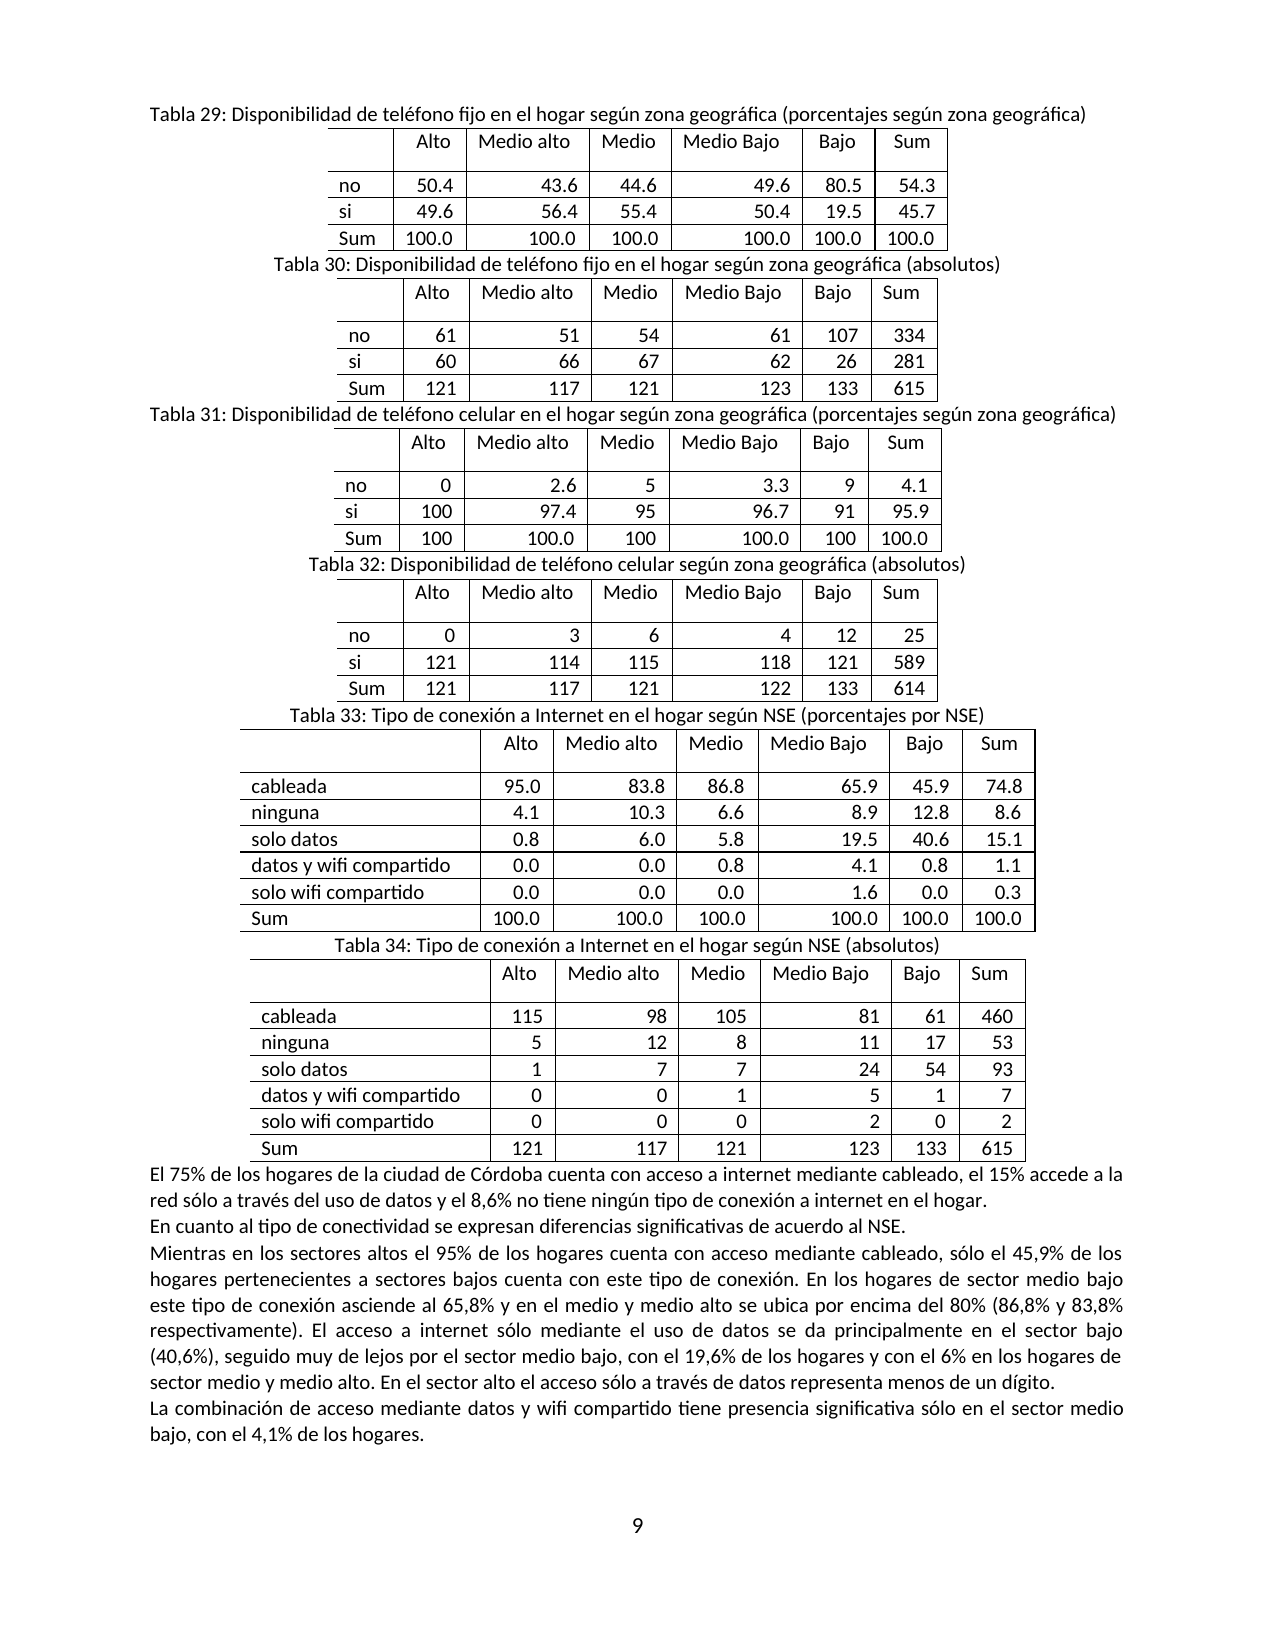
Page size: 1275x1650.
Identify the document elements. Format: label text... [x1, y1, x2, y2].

table_cell si [334, 499, 399, 524]
table_header Alto [481, 730, 553, 772]
table_cell 53 [960, 1029, 1025, 1055]
table_header [337, 580, 403, 622]
table_cell 115 [592, 649, 672, 674]
table_cell 0.0 [554, 879, 676, 904]
table_cell 460 [960, 1003, 1025, 1028]
table_cell 121 [404, 375, 469, 401]
table_cell 54.3 [876, 172, 947, 197]
table_cell 0 [892, 1109, 959, 1134]
table_cell Sum [337, 375, 403, 401]
table_header Alto [400, 429, 464, 471]
text El 75% de los hogares de la ciudad de Córdoba cuenta con acceso a internet mediante cableado, el 15% accede a la red sólo a través del uso de datos y el 8,6% no tiene ningún tipo de conexión a internet en el hogar. [149, 1162, 1125, 1213]
table_cell 19.5 [759, 826, 889, 851]
table_cell 0.0 [481, 853, 553, 878]
table_cell 44.6 [590, 172, 671, 197]
table_cell 45.9 [890, 773, 962, 798]
text Tabla 29: Disponibilidad de teléfono fijo en el hogar según zona geográfica (porcentajes según zona geográfica) [149, 101, 1125, 127]
table_cell 1.1 [963, 853, 1034, 878]
table_cell 133 [892, 1135, 959, 1161]
table_cell 334 [872, 322, 937, 348]
text Tabla 31: Disponibilidad de teléfono celular en el hogar según zona geográfica (porcentajes según zona geográfica) [149, 402, 1125, 427]
table_cell 95.9 [869, 499, 941, 524]
table_cell 107 [803, 322, 871, 348]
table_cell 2.6 [465, 472, 587, 498]
table_cell 83.8 [554, 773, 676, 798]
table_cell 121 [404, 676, 469, 701]
table_cell si [328, 198, 393, 224]
table_cell Sum [250, 1135, 490, 1161]
table_cell datos y wifi compartido [250, 1082, 490, 1108]
table_cell 100.0 [394, 225, 466, 250]
table_header Medio Bajo [670, 429, 800, 471]
table_header Sum [869, 429, 941, 471]
table_header Medio alto [467, 129, 589, 171]
table_cell 100.0 [677, 905, 758, 931]
table_cell 121 [404, 649, 469, 674]
table_cell 100.0 [890, 905, 962, 931]
table_cell 615 [960, 1135, 1025, 1161]
table_cell 7 [556, 1056, 678, 1081]
table_cell 118 [673, 649, 802, 674]
table_cell 49.6 [672, 172, 802, 197]
table_cell 7 [679, 1056, 760, 1081]
table_cell 4.1 [869, 472, 941, 498]
table_cell 121 [491, 1135, 555, 1161]
table_cell 3 [470, 623, 591, 648]
table_header [334, 429, 399, 471]
table_cell 100 [588, 525, 669, 551]
table_header Medio [590, 129, 671, 171]
table_header Sum [872, 279, 937, 321]
table_cell 0 [491, 1082, 555, 1108]
table_cell 0 [404, 623, 469, 648]
table_cell 1 [892, 1082, 959, 1108]
text Tabla 33: Tipo de conexión a Internet en el hogar según NSE (porcentajes por NSE) [150, 702, 1125, 727]
table_cell 95 [588, 499, 669, 524]
table_cell 2 [761, 1109, 891, 1134]
table_cell Sum [334, 525, 399, 551]
table_cell 0.0 [554, 853, 676, 878]
text Tabla 30: Disponibilidad de teléfono fijo en el hogar según zona geográfica (absolutos) [150, 251, 1125, 277]
table_cell 4.1 [481, 800, 553, 825]
table_header Bajo [890, 730, 962, 772]
table_cell 123 [673, 375, 802, 401]
table_cell si [337, 649, 403, 674]
table_header Sum [963, 730, 1034, 772]
table_header Bajo [803, 279, 871, 321]
table_cell 4.1 [759, 853, 889, 878]
table_cell 50.4 [394, 172, 466, 197]
table_cell 0.0 [890, 879, 962, 904]
table_cell 4 [673, 623, 802, 648]
table_cell 117 [556, 1135, 678, 1161]
table_cell 0.8 [481, 826, 553, 851]
table_cell 0 [556, 1109, 678, 1134]
table_cell 56.4 [467, 198, 589, 224]
table_cell 96.7 [670, 499, 800, 524]
table_cell 589 [872, 649, 937, 674]
table_cell 100.0 [670, 525, 800, 551]
table_header Medio Bajo [673, 580, 802, 622]
table_cell 98 [556, 1003, 678, 1028]
table_cell 81 [761, 1003, 891, 1028]
table_cell 1 [679, 1082, 760, 1108]
table_header Medio [592, 580, 672, 622]
text Tabla 34: Tipo de conexión a Internet en el hogar según NSE (absolutos) [150, 932, 1125, 957]
table_header Medio [679, 960, 760, 1002]
table_cell 9 [801, 472, 868, 498]
table_cell 12.8 [890, 800, 962, 825]
table_cell 15.1 [963, 826, 1034, 851]
text La combinación de acceso mediante datos y wifi compartido tiene presencia significativa sólo en el sector medio bajo, con el 4,1% de los hogares. [149, 1396, 1125, 1447]
table_cell 121 [592, 375, 672, 401]
table_cell 54 [592, 322, 672, 348]
table_cell no [334, 472, 399, 498]
table_header Bajo [801, 429, 868, 471]
table_cell 5 [588, 472, 669, 498]
table_cell no [337, 623, 403, 648]
table_cell 0 [400, 472, 464, 498]
table_cell 100 [801, 525, 868, 551]
table_cell 6.0 [554, 826, 676, 851]
table_cell 121 [592, 676, 672, 701]
table_cell 5 [761, 1082, 891, 1108]
table_cell 0.0 [677, 879, 758, 904]
table_cell 10.3 [554, 800, 676, 825]
table_cell 95.0 [481, 773, 553, 798]
table_cell solo datos [240, 826, 480, 851]
table_cell 24 [761, 1056, 891, 1081]
table_header Bajo [892, 960, 959, 1002]
text Mientras en los sectores altos el 95% de los hogares cuenta con acceso mediante cableado, sólo el 45,9% de los hogares pertenecientes a sectores bajos cuenta con este tipo de conexión. En los hogares de sector medio bajo este tipo de conexión asciende al 65,8% y en el medio y medio alto se ubica por encima del 80% (86,8% y 83,8% respectivamente). El acceso a internet sólo mediante el uso de datos se da principalmente en el sector bajo (40,6%), seguido muy de lejos por el sector medio bajo, con el 19,6% de los hogares y con el 6% en los hogares de sector medio y medio alto. En el sector alto el acceso sólo a través de datos representa menos de un dígito. [149, 1240, 1125, 1395]
table_cell 100.0 [467, 225, 589, 250]
table_cell 74.8 [963, 773, 1034, 798]
table_cell 100.0 [876, 225, 947, 250]
table_cell 54 [892, 1056, 959, 1081]
table_cell 61 [404, 322, 469, 348]
table_cell 0 [679, 1109, 760, 1134]
table_cell Sum [328, 225, 393, 250]
table_cell Sum [240, 905, 480, 931]
table_cell datos y wifi compartido [240, 853, 480, 878]
table_header [328, 129, 393, 171]
table_cell ninguna [250, 1029, 490, 1055]
table_cell no [328, 172, 393, 197]
table_cell 7 [960, 1082, 1025, 1108]
table_cell 25 [872, 623, 937, 648]
table_cell 100.0 [481, 905, 553, 931]
table_cell 0.0 [481, 879, 553, 904]
table_cell 60 [404, 349, 469, 374]
table_cell 2 [960, 1109, 1025, 1134]
table_header Alto [404, 279, 469, 321]
table_cell 100.0 [554, 905, 676, 931]
table_cell 5.8 [677, 826, 758, 851]
text En cuanto al tipo de conectividad se expresan diferencias significativas de acuerdo al NSE. [149, 1214, 1125, 1239]
table_cell 105 [679, 1003, 760, 1028]
table_header Medio Bajo [672, 129, 802, 171]
table_cell 66 [470, 349, 591, 374]
table_cell ninguna [240, 800, 480, 825]
table_header Medio alto [554, 730, 676, 772]
table_header [250, 960, 490, 1002]
table_cell 8.9 [759, 800, 889, 825]
table_cell 114 [470, 649, 591, 674]
table_cell 123 [761, 1135, 891, 1161]
table_cell 97.4 [465, 499, 587, 524]
table_cell 122 [673, 676, 802, 701]
table_cell 100.0 [465, 525, 587, 551]
table_cell 12 [803, 623, 871, 648]
table_header Alto [404, 580, 469, 622]
table_header Bajo [803, 129, 874, 171]
table_header Medio alto [470, 279, 591, 321]
table_cell 100 [400, 499, 464, 524]
table_cell 100.0 [869, 525, 941, 551]
table_header Medio [677, 730, 758, 772]
table_cell 121 [803, 649, 871, 674]
table_cell 43.6 [467, 172, 589, 197]
table_cell si [337, 349, 403, 374]
table_cell 100.0 [672, 225, 802, 250]
table_cell 17 [892, 1029, 959, 1055]
table_cell 67 [592, 349, 672, 374]
table_header Sum [872, 580, 937, 622]
table_cell solo datos [250, 1056, 490, 1081]
table_cell 91 [801, 499, 868, 524]
table_header Medio alto [465, 429, 587, 471]
table_header Sum [876, 129, 947, 171]
table_cell 65.9 [759, 773, 889, 798]
table_cell cableada [240, 773, 480, 798]
table_cell solo wifi compartido [240, 879, 480, 904]
table_cell 51 [470, 322, 591, 348]
table_header Medio alto [470, 580, 591, 622]
table_cell 117 [470, 676, 591, 701]
table_header Medio [592, 279, 672, 321]
table_cell 3.3 [670, 472, 800, 498]
table_cell 100.0 [803, 225, 874, 250]
table_header Medio [588, 429, 669, 471]
table_cell 80.5 [803, 172, 874, 197]
table_header [240, 730, 480, 772]
table_cell 93 [960, 1056, 1025, 1081]
table_cell 45.7 [876, 198, 947, 224]
table_cell cableada [250, 1003, 490, 1028]
table_cell 100 [400, 525, 464, 551]
table_cell 100.0 [759, 905, 889, 931]
table_cell 6 [592, 623, 672, 648]
table_cell 1 [491, 1056, 555, 1081]
table_cell 12 [556, 1029, 678, 1055]
table_cell 614 [872, 676, 937, 701]
table_header Alto [394, 129, 466, 171]
table_cell 117 [470, 375, 591, 401]
table_cell 62 [673, 349, 802, 374]
table_header Bajo [803, 580, 871, 622]
table_cell 133 [803, 375, 871, 401]
table_cell 121 [679, 1135, 760, 1161]
table_cell 86.8 [677, 773, 758, 798]
table_header Medio Bajo [673, 279, 802, 321]
table_cell 0.8 [890, 853, 962, 878]
table_cell 8.6 [963, 800, 1034, 825]
table_cell 8 [679, 1029, 760, 1055]
table_cell 615 [872, 375, 937, 401]
table_cell 115 [491, 1003, 555, 1028]
table_cell Sum [337, 676, 403, 701]
table_cell 0 [491, 1109, 555, 1134]
table_cell 100.0 [590, 225, 671, 250]
table_cell 100.0 [963, 905, 1034, 931]
table_cell 61 [892, 1003, 959, 1028]
table_cell 19.5 [803, 198, 874, 224]
table_header Alto [491, 960, 555, 1002]
table_cell 281 [872, 349, 937, 374]
table_cell 40.6 [890, 826, 962, 851]
table_header Sum [960, 960, 1025, 1002]
table_cell 49.6 [394, 198, 466, 224]
table_cell 55.4 [590, 198, 671, 224]
table_cell 11 [761, 1029, 891, 1055]
table_cell 6.6 [677, 800, 758, 825]
table_header Medio Bajo [761, 960, 891, 1002]
table_cell 50.4 [672, 198, 802, 224]
table_cell 26 [803, 349, 871, 374]
table_header [337, 279, 403, 321]
table_header Medio Bajo [759, 730, 889, 772]
table_cell 61 [673, 322, 802, 348]
table_cell 133 [803, 676, 871, 701]
table_cell 1.6 [759, 879, 889, 904]
table_cell 0 [556, 1082, 678, 1108]
table_cell solo wifi compartido [250, 1109, 490, 1134]
table_cell 0.8 [677, 853, 758, 878]
table_cell no [337, 322, 403, 348]
table_cell 5 [491, 1029, 555, 1055]
table_header Medio alto [556, 960, 678, 1002]
text Tabla 32: Disponibilidad de teléfono celular según zona geográfica (absolutos) [150, 552, 1125, 577]
table_cell 0.3 [963, 879, 1034, 904]
